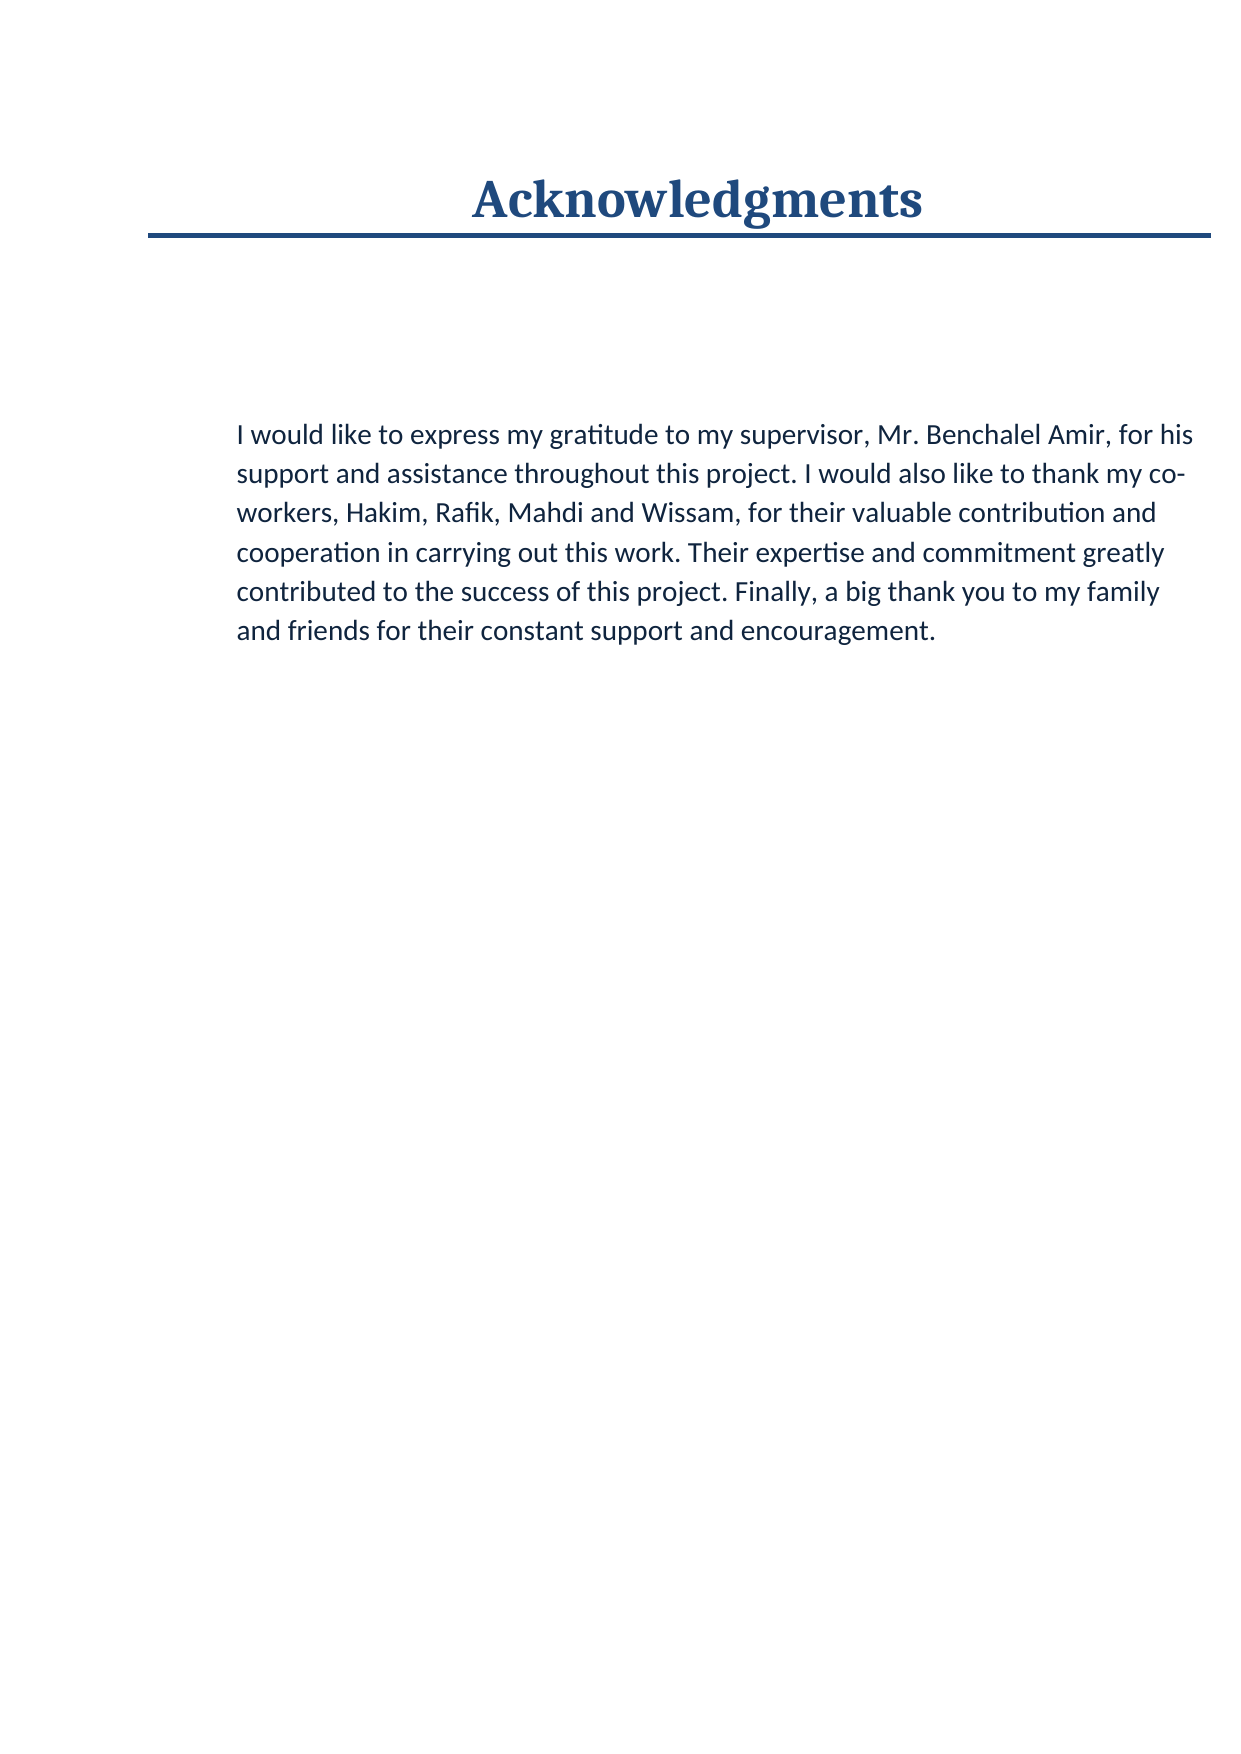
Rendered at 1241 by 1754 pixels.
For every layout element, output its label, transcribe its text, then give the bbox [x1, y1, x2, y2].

text I would like to express my gratitude to my supervisor, Mr. Benchalel Amir, for his support and assistance throughout this project. I would also like to thank my co-workers, Hakim, Rafik, Mahdi and Wissam, for their valuable contribution and cooperation in carrying out this work. Their expertise and commitment greatly contributed to the success of this project. Finally, a big thank you to my family and friends for their constant support and encouragement. [236, 416, 1211, 648]
subtitle Acknowledgments [148, 169, 1211, 233]
